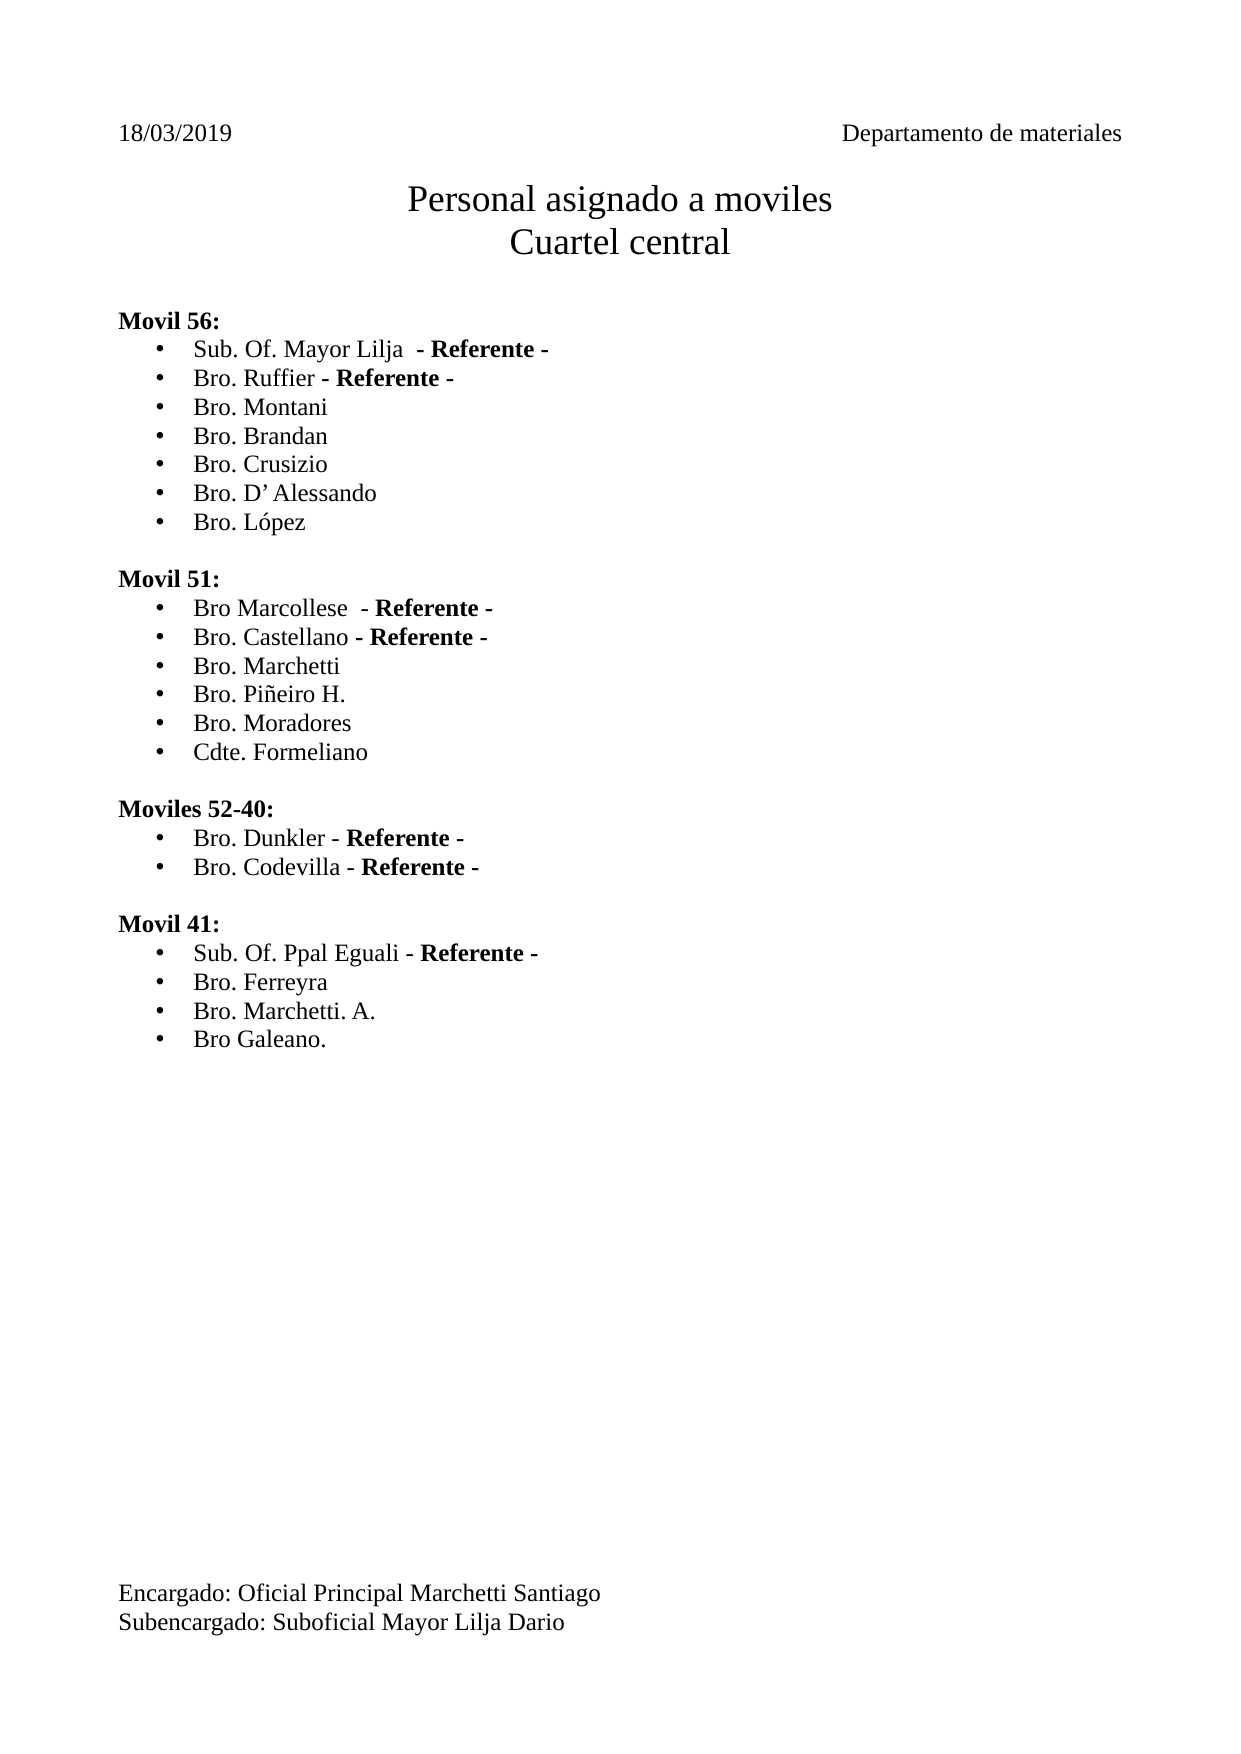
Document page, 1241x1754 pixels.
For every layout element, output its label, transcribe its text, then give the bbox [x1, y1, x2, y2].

list Bro. Ferreyra [156, 967, 1122, 996]
text Personal asignado a moviles [118, 176, 1122, 219]
list Bro. D’ Alessando [156, 478, 1122, 507]
list Bro. Castellano - Referente - [156, 622, 1122, 651]
list Bro. Brandan [156, 421, 1122, 449]
list Bro. Dunkler - Referente - [156, 823, 1122, 852]
list Cdte. Formeliano [156, 737, 1122, 766]
list Bro Galeano. [156, 1024, 1122, 1053]
text Movil 56: [118, 306, 1122, 334]
list Bro. Montani [156, 392, 1122, 421]
list Bro Marcollese - Referente - [156, 593, 1122, 622]
list Bro. Moradores [156, 708, 1122, 737]
list Bro. Ruffier - Referente - [156, 363, 1122, 392]
list Bro. López [156, 507, 1122, 536]
text Movil 51: [118, 564, 1122, 593]
list Bro. Marchetti [156, 651, 1122, 679]
list Bro. Marchetti. A. [156, 996, 1122, 1024]
list Sub. Of. Ppal Eguali - Referente - [156, 938, 1122, 967]
list Bro. Crusizio [156, 449, 1122, 478]
list Bro. Piñeiro H. [156, 679, 1122, 708]
text Moviles 52-40: [118, 794, 1122, 823]
list Bro. Codevilla - Referente - [156, 852, 1122, 881]
text Movil 41: [118, 909, 1122, 938]
list Sub. Of. Mayor Lilja - Referente - [156, 334, 1122, 363]
text Cuartel central [118, 219, 1122, 263]
